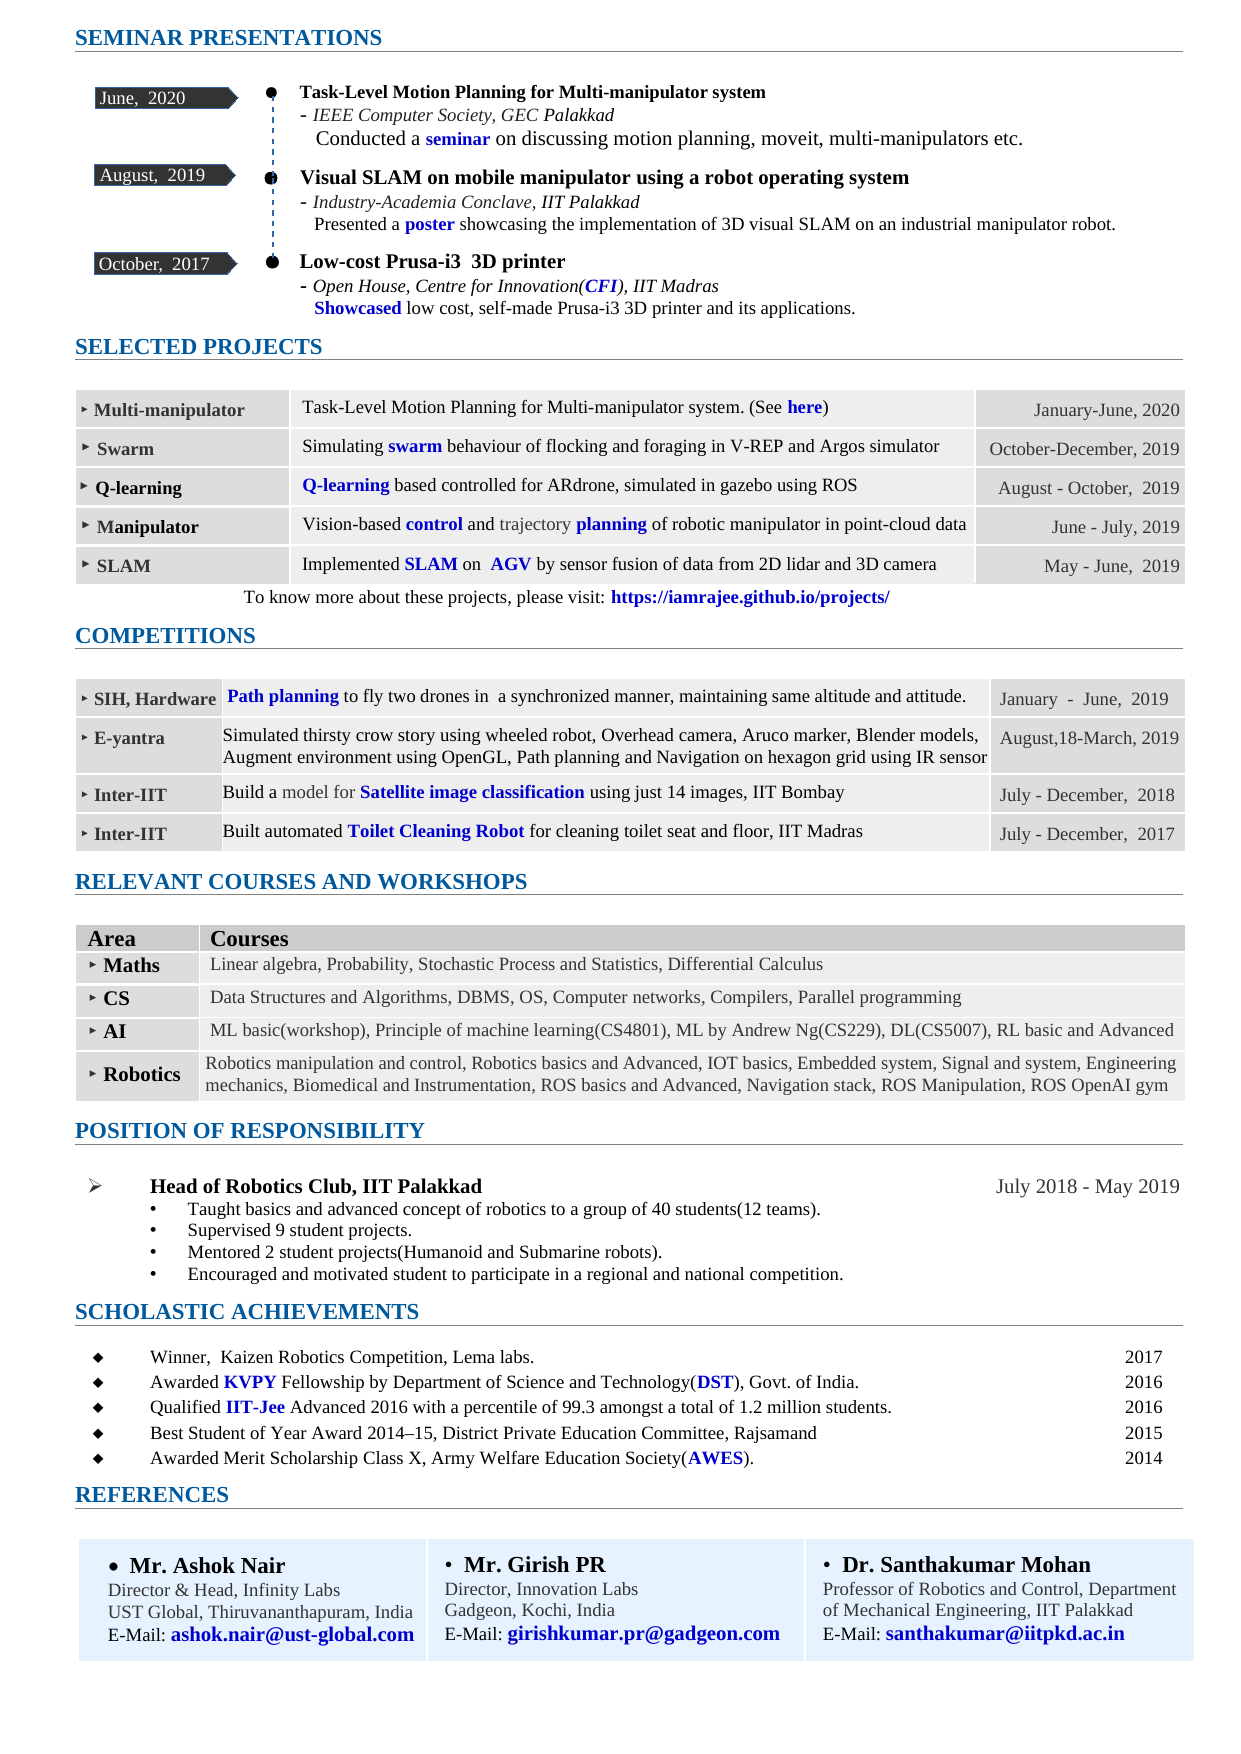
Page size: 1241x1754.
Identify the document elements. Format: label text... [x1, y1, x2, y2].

table_cell ‣ Robotics [76, 1052, 199, 1101]
table_cell ‣ Swarm [76, 429, 289, 466]
table_cell July - December, 2018 [991, 775, 1185, 812]
table_header January-June, 2020 [976, 390, 1185, 427]
list - IEEE Computer Society, GEC Palakkad [262, 102, 1183, 126]
table_header Path planning to fly two drones in a synchronized manner, maintaining same altitude and attitude. [223, 679, 989, 716]
table_cell May - June, 2019 [975, 546, 1185, 584]
list Presented a poster showcasing the implementation of 3D visual SLAM on an industrial manipulator robot. [112, 213, 1183, 234]
table_header • Mr. Ashok Nair Director & Head, Infinity Labs UST Global, Thiruvananthapuram, India E-Mail: ashok.nair@ust-global.com [79, 1539, 426, 1661]
list Mentored 2 student projects(Humanoid and Submarine robots). [150, 1241, 1183, 1262]
list Best Student of Year Award 2014–15, District Private Education Committee, Rajsamand 2015 [757, 1431, 1183, 1441]
table_cell Data Structures and Algorithms, DBMS, OS, Computer networks, Compilers, Parallel programming [200, 985, 1185, 1017]
table_header January - June, 2019 [991, 679, 1185, 716]
list Encouraged and motivated student to participate in a regional and national competition. [150, 1262, 1183, 1284]
table_header • Dr. Santhakumar Mohan Professor of Robotics and Control, Department of Mechanical Engineering, IIT Palakkad E-Mail: santhakumar@iitpkd.ac.in [806, 1539, 1194, 1661]
table_header ‣ SIH, Hardware [76, 679, 222, 716]
table_cell ‣ E-yantra [76, 718, 222, 773]
list Awarded KVPY Fellowship by Department of Science and Technology(DST), Govt. of India. 2016 [93, 1380, 356, 1391]
list Best Student of Year Award 2014–15, District Private Education Committee, Rajsamand 2015 [93, 1431, 756, 1441]
table_cell ‣ Maths [76, 953, 199, 983]
text SCHOLASTIC ACHIEVEMENTS [75, 1298, 1183, 1325]
table_cell July - December, 2017 [991, 814, 1185, 851]
table_header ‣ Multi-manipulator [76, 390, 289, 427]
list Awarded Merit Scholarship Class X, Army Welfare Education Society(AWES). 2014 [93, 1456, 349, 1467]
table_cell ‣ Inter-IIT [76, 775, 222, 812]
list Head of Robotics Club, IIT Palakkad July 2018 - May 2019 [87, 1174, 1183, 1198]
list Conducted a seminar on discussing motion planning, moveit, multi-manipulators etc. [112, 126, 1183, 150]
table_cell Build a model for Satellite image classification using just 14 images, IIT Bombay [223, 775, 989, 812]
list Low-cost Prusa-i3 3D printer [264, 249, 1183, 273]
table_cell ‣ Q-learning [76, 468, 289, 505]
table_cell Q-learning based controlled for ARdrone, simulated in gazebo using ROS [291, 468, 974, 505]
table_header • Mr. Girish PR Director, Innovation Labs Gadgeon, Kochi, India E-Mail: girishkumar.pr@gadgeon.com [428, 1539, 804, 1661]
list Awarded Merit Scholarship Class X, Army Welfare Education Society(AWES). 2014 [746, 1456, 1183, 1467]
table_cell Simulated thirsty crow story using wheeled robot, Overhead camera, Aruco marker, Blender models, Augment environment using OpenGL, Path planning and Navigation on hexagon grid using IR sensor [223, 718, 989, 773]
table_cell Built automated Toilet Cleaning Robot for cleaning toilet seat and floor, IIT Madras [223, 814, 989, 851]
list Awarded KVPY Fellowship by Department of Science and Technology(DST), Govt. of India. 2016 [417, 1380, 679, 1391]
table_cell August - October, 2019 [976, 468, 1185, 505]
text RELEVANT COURSES AND WORKSHOPS [75, 868, 1183, 894]
table_cell August,18-March, 2019 [991, 718, 1185, 773]
text POSITION OF RESPONSIBILITY [75, 1118, 1183, 1144]
table_cell ML basic(workshop), Principle of machine learning(CS4801), ML by Andrew Ng(CS229), DL(CS5007), RL basic and Advanced [200, 1018, 1185, 1050]
table_cell ‣ SLAM [76, 547, 289, 584]
list Winner, Kaizen Robotics Competition, Lema labs. 2017 [93, 1354, 387, 1365]
text To know more about these projects, please visit: https://iamrajee.github.io/projects/ [75, 586, 1183, 607]
table_header Task-Level Motion Planning for Multi-manipulator system. (See here) [291, 390, 974, 427]
table_header Courses [200, 925, 1185, 951]
list Winner, Kaizen Robotics Competition, Lema labs. 2017 [389, 1354, 1183, 1365]
list Qualified IIT-Jee Advanced 2016 with a percentile of 99.3 amongst a total of 1.2 million students. 2016 [93, 1405, 464, 1416]
text SEMINAR PRESENTATIONS [75, 24, 1183, 51]
list Showcased low cost, self-made Prusa-i3 3D printer and its applications. [75, 297, 1183, 318]
text COMPETITIONS [75, 622, 1183, 648]
list Qualified IIT-Jee Advanced 2016 with a percentile of 99.3 amongst a total of 1.2 million students. 2016 [644, 1405, 1183, 1416]
table_cell ‣ AI [76, 1019, 199, 1050]
list - Open House, Centre for Innovation(CFI), IIT Madras [112, 273, 1183, 297]
table_cell ‣ Manipulator [76, 508, 289, 544]
list Awarded Merit Scholarship Class X, Army Welfare Education Society(AWES). 2014 [351, 1456, 684, 1467]
table_cell ‣ Inter-IIT [76, 814, 222, 851]
table_cell June - July, 2019 [976, 507, 1185, 544]
text REFERENCES [75, 1481, 1183, 1508]
list - Industry-Academia Conclave, IIT Palakkad [112, 189, 1183, 213]
table_cell ‣ CS [76, 986, 199, 1017]
table_cell Vision-based control and trajectory planning of robotic manipulator in point-cloud data [291, 507, 974, 544]
text SELECTED PROJECTS [75, 333, 1183, 359]
list Task-Level Motion Planning for Multi-manipulator system [264, 81, 1183, 102]
list Taught basics and advanced concept of robotics to a group of 40 students(12 teams). [150, 1198, 1183, 1219]
list Supervised 9 student projects. [150, 1219, 1183, 1241]
list Visual SLAM on mobile manipulator using a robot operating system [262, 164, 1183, 189]
table_cell Robotics manipulation and control, Robotics basics and Advanced, IOT basics, Embedded system, Signal and system, Engineering mechanics, Biomedical and Instrumentation, ROS basics and Advanced, Navigation stack, ROS Manipulation, ROS OpenAI gym [200, 1052, 1185, 1101]
table_cell Implemented SLAM on AGV by sensor fusion of data from 2D lidar and 3D camera [291, 546, 975, 584]
table_cell October-December, 2019 [976, 429, 1185, 466]
table_cell Linear algebra, Probability, Stochastic Process and Statistics, Differential Calculus [200, 953, 1185, 983]
table_header Area [76, 925, 199, 951]
table_cell Simulating swarm behaviour of flocking and foraging in V-REP and Argos simulator [291, 429, 974, 466]
list Awarded KVPY Fellowship by Department of Science and Technology(DST), Govt. of India. 2016 [736, 1380, 1183, 1391]
